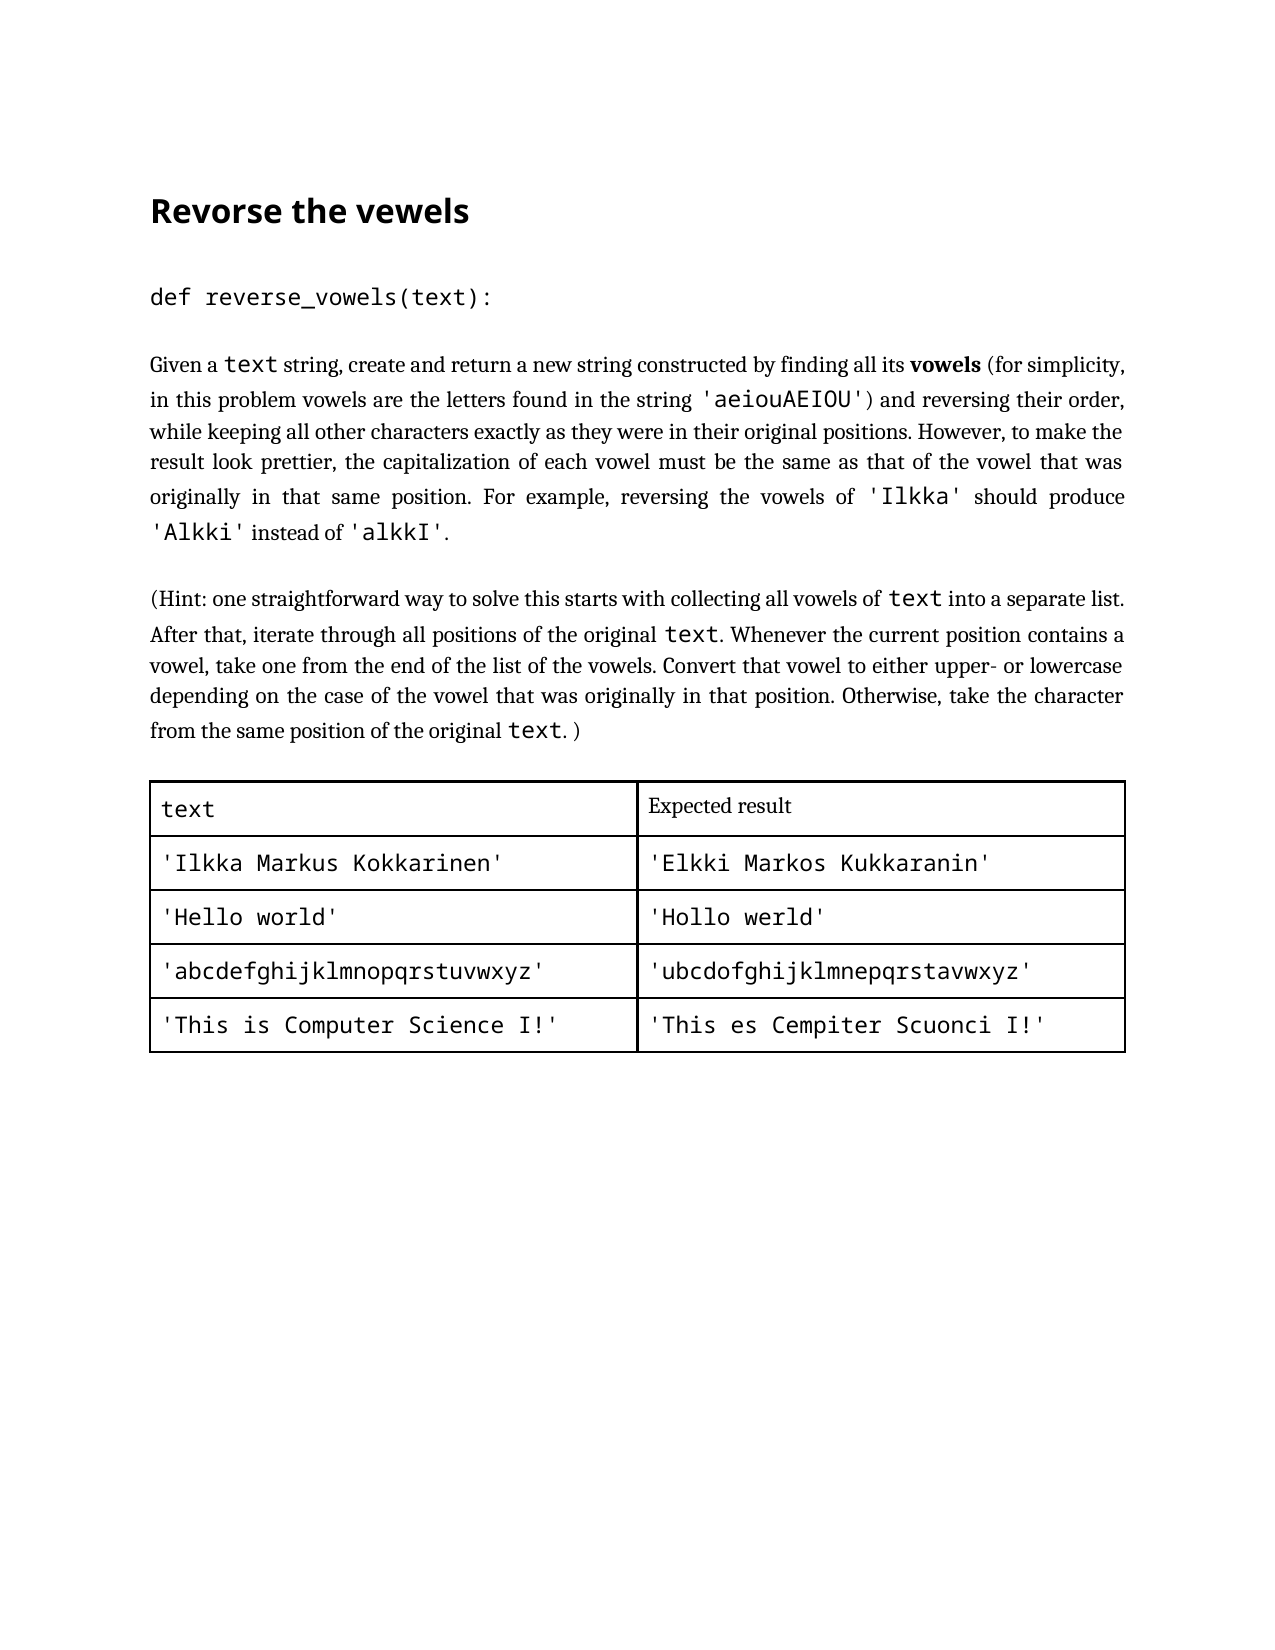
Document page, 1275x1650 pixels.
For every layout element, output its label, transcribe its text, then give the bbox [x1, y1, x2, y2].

table_cell 'ubcdofghijklmnepqrstavwxyz' [639, 945, 1124, 997]
table_cell 'Elkki Markos Kukkaranin' [639, 837, 1124, 889]
table_cell 'abcdefghijklmnopqrstuvwxyz' [151, 945, 636, 997]
table_cell 'Ilkka Markus Kokkarinen' [151, 837, 636, 889]
table_header Expected result [639, 783, 1124, 834]
text Given a text string, create and return a new string constructed by finding all its vowels (for simplicity, in this problem vowels are the letters found in the string 'aeiouAEIOU') and reversing their order, while keeping all other characters exactly as they were in their original positions. However, to make the result look prettier, the capitalization of each vowel must be the same as that of the vowel that was originally in that same position. For example, reversing the vowels of 'Ilkka' should produce 'Alkki' instead of 'alkkI'. [150, 347, 1125, 547]
text (Hint: one straightforward way to solve this starts with collecting all vowels of text into a separate list. After that, iterate through all positions of the original text. Whenever the current position contains a vowel, take one from the end of the list of the vowels. Convert that vowel to either upper- or lowercase depending on the case of the vowel that was originally in that position. Otherwise, take the character from the same position of the original text. ) [150, 582, 1125, 745]
text def reverse_vowels(text): [150, 281, 1125, 313]
table_cell 'Hollo werld' [639, 891, 1124, 943]
table_cell 'Hello world' [151, 891, 636, 943]
table_cell 'This es Cempiter Scuonci I!' [639, 999, 1124, 1051]
table_header text [151, 783, 636, 834]
subtitle Revorse the vewels [150, 187, 1125, 233]
table_cell 'This is Computer Science I!' [151, 999, 636, 1051]
